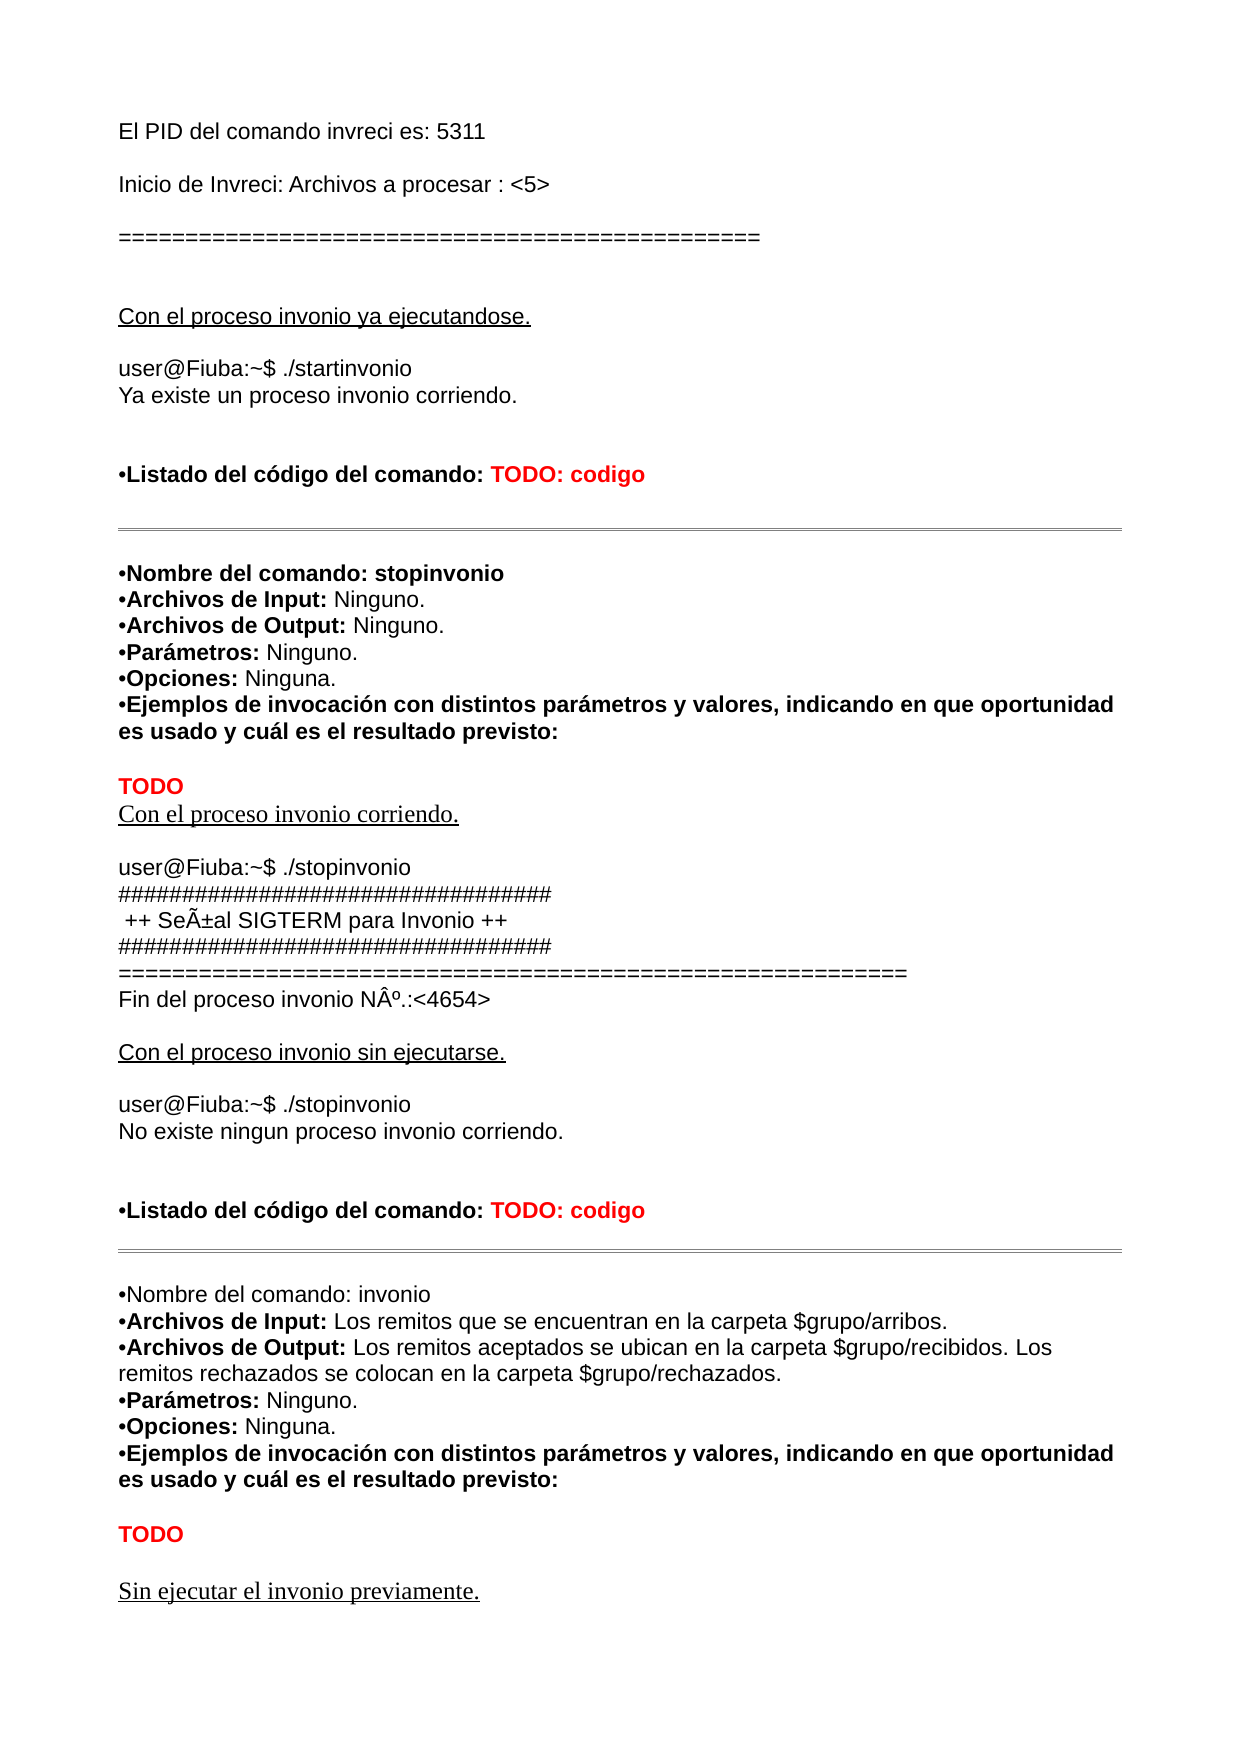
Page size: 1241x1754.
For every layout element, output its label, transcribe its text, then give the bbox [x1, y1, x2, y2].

text ================================================ [118, 223, 1122, 250]
text El PID del comando invreci es: 5311 [118, 118, 1122, 144]
text Con el proceso invonio sin ejecutarse. [118, 1039, 1122, 1065]
list user@Fiuba:~$ ./startinvonio [118, 355, 1122, 382]
text ++ SeÃ±al SIGTERM para Invonio ++ [118, 907, 1122, 933]
list TODO [118, 1521, 1122, 1547]
list Listado del código del comando: TODO: codigo [118, 461, 1122, 487]
list TODO [118, 773, 1122, 799]
text Ya existe un proceso invonio corriendo. [118, 382, 1122, 408]
list Nombre del comando: invonio [118, 1281, 1122, 1308]
list Archivos de Input: Los remitos que se encuentran en la carpeta $grupo/arribos. [118, 1308, 1122, 1334]
text Con el proceso invonio ya ejecutandose. [118, 303, 1122, 329]
list Nombre del comando: stopinvonio [118, 559, 1122, 586]
list Archivos de Input: Ninguno. [118, 586, 1122, 612]
text No existe ningun proceso invonio corriendo. [118, 1118, 1122, 1144]
list Archivos de Output: Ninguno. [118, 612, 1122, 639]
list user@Fiuba:~$ ./stopinvonio [118, 1091, 1122, 1118]
list Opciones: Ninguna. [118, 665, 1122, 691]
text Fin del proceso invonio NÂº.:<4654> [118, 986, 1122, 1012]
list Ejemplos de invocación con distintos parámetros y valores, indicando en que oportunidad es usado y cuál es el resultado previsto: [118, 1439, 1122, 1492]
list Sin ejecutar el invonio previamente. [118, 1576, 1122, 1605]
text =========================================================== [118, 960, 1122, 986]
list user@Fiuba:~$ ./stopinvonio [118, 854, 1122, 881]
list Archivos de Output: Los remitos aceptados se ubican en la carpeta $grupo/recibidos. Los remitos rechazados se colocan en la carpeta $grupo/rechazados. [118, 1334, 1122, 1387]
list Opciones: Ninguna. [118, 1413, 1122, 1439]
list Con el proceso invonio corriendo. [118, 799, 1122, 828]
list Ejemplos de invocación con distintos parámetros y valores, indicando en que oportunidad es usado y cuál es el resultado previsto: [118, 691, 1122, 744]
text ################################## [118, 933, 1122, 960]
text ################################## [118, 881, 1122, 907]
list Parámetros: Ninguno. [118, 639, 1122, 665]
list Listado del código del comando: TODO: codigo [118, 1197, 1122, 1223]
text Inicio de Invreci: Archivos a procesar : <5> [118, 171, 1122, 197]
list Parámetros: Ninguno. [118, 1387, 1122, 1413]
